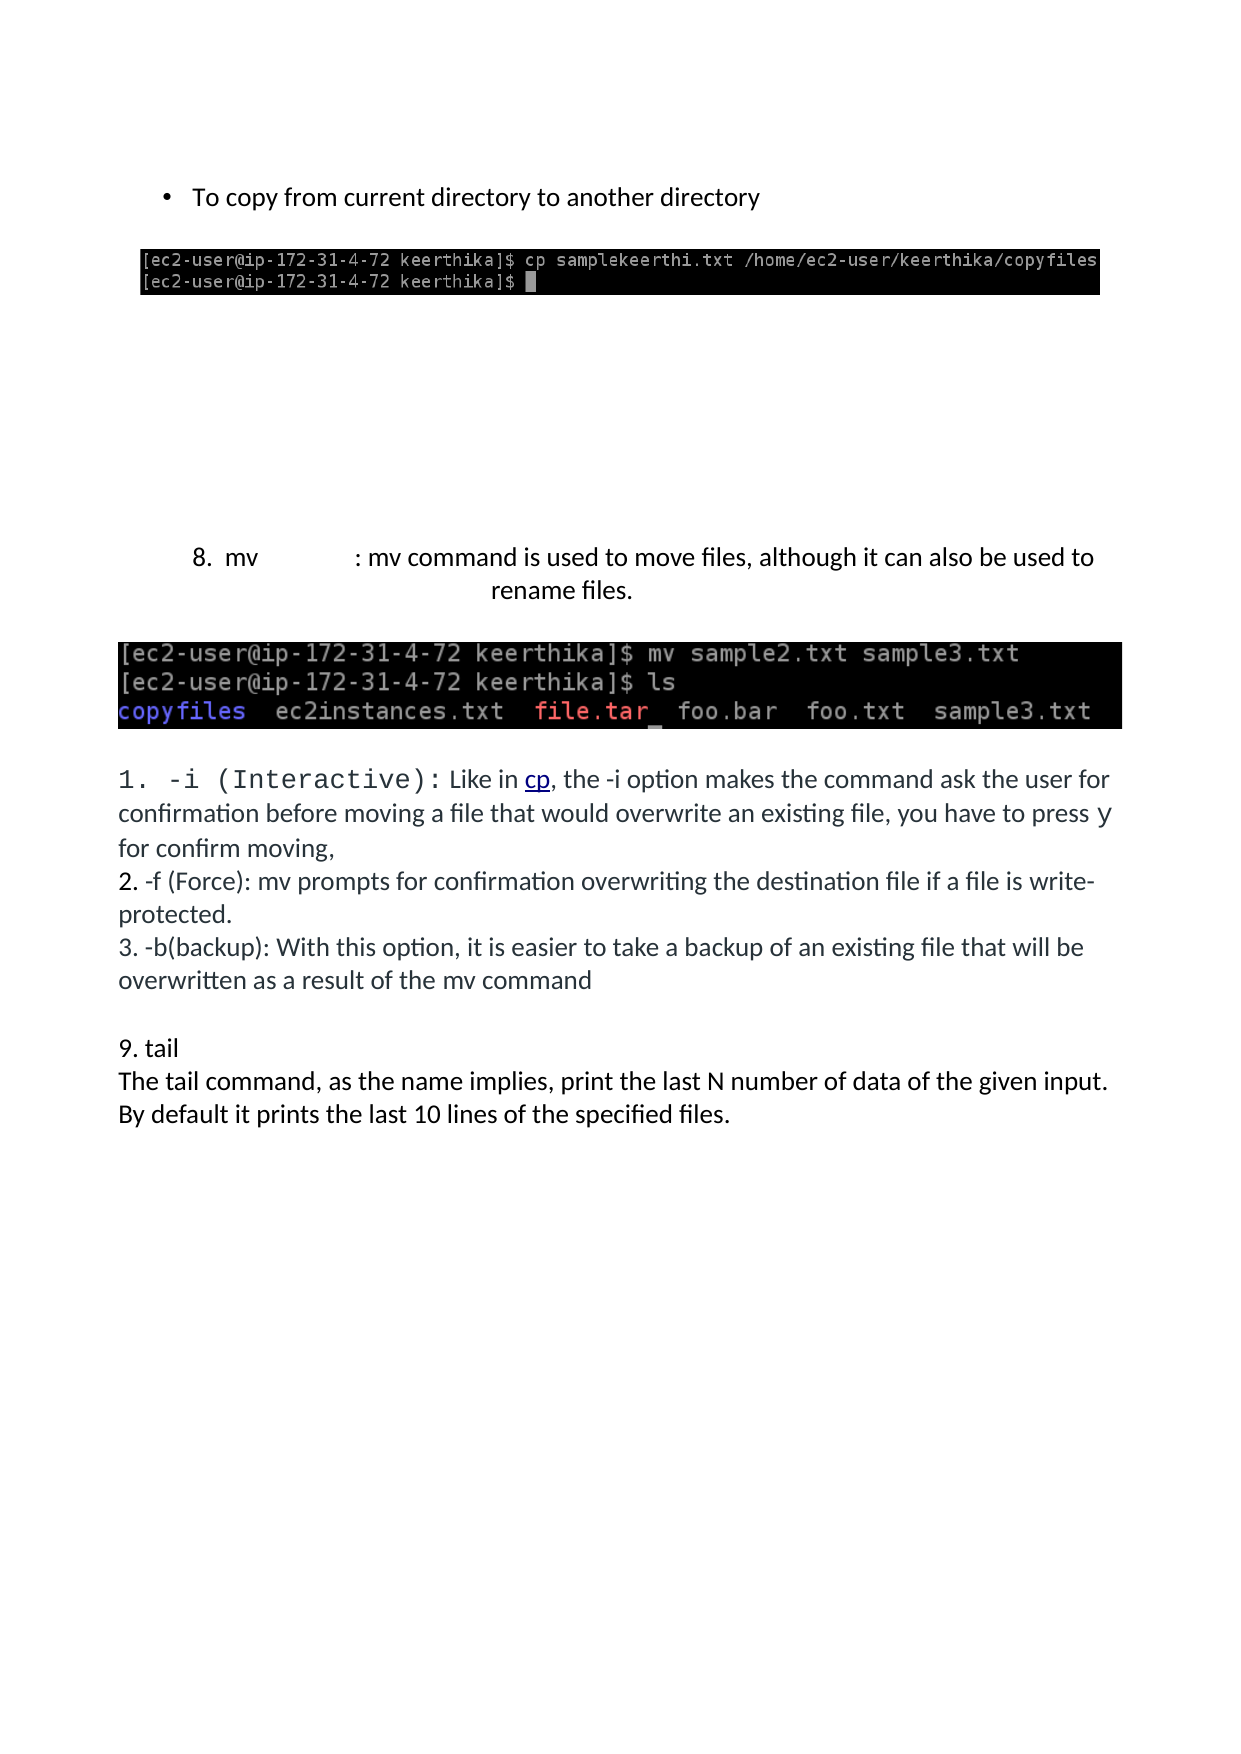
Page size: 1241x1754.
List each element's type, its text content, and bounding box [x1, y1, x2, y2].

list To copy from current directory to another directory [162, 181, 1122, 214]
text 9. tail [118, 1031, 1122, 1064]
list 8. mv : mv command is used to move files, although it can also be used to rename files. [162, 541, 1122, 607]
picture [118, 642, 1123, 729]
text 2. -f (Force): mv prompts for confirmation overwriting the destination file if a file is write-protected. [118, 864, 1122, 930]
text 3. -b(backup): With this option, it is easier to take a backup of an existing file that will be overwritten as a result of the mv command [118, 930, 1122, 996]
picture [140, 249, 1100, 295]
text The tail command, as the name implies, print the last N number of data of the given input. By default it prints the last 10 lines of the specified files. [118, 1064, 1122, 1130]
text 1. -i (Interactive): Like in cp, the -i option makes the command ask the user for confirmation before moving a file that would overwrite an existing file, you have to press y for confirm moving, [118, 762, 1122, 864]
